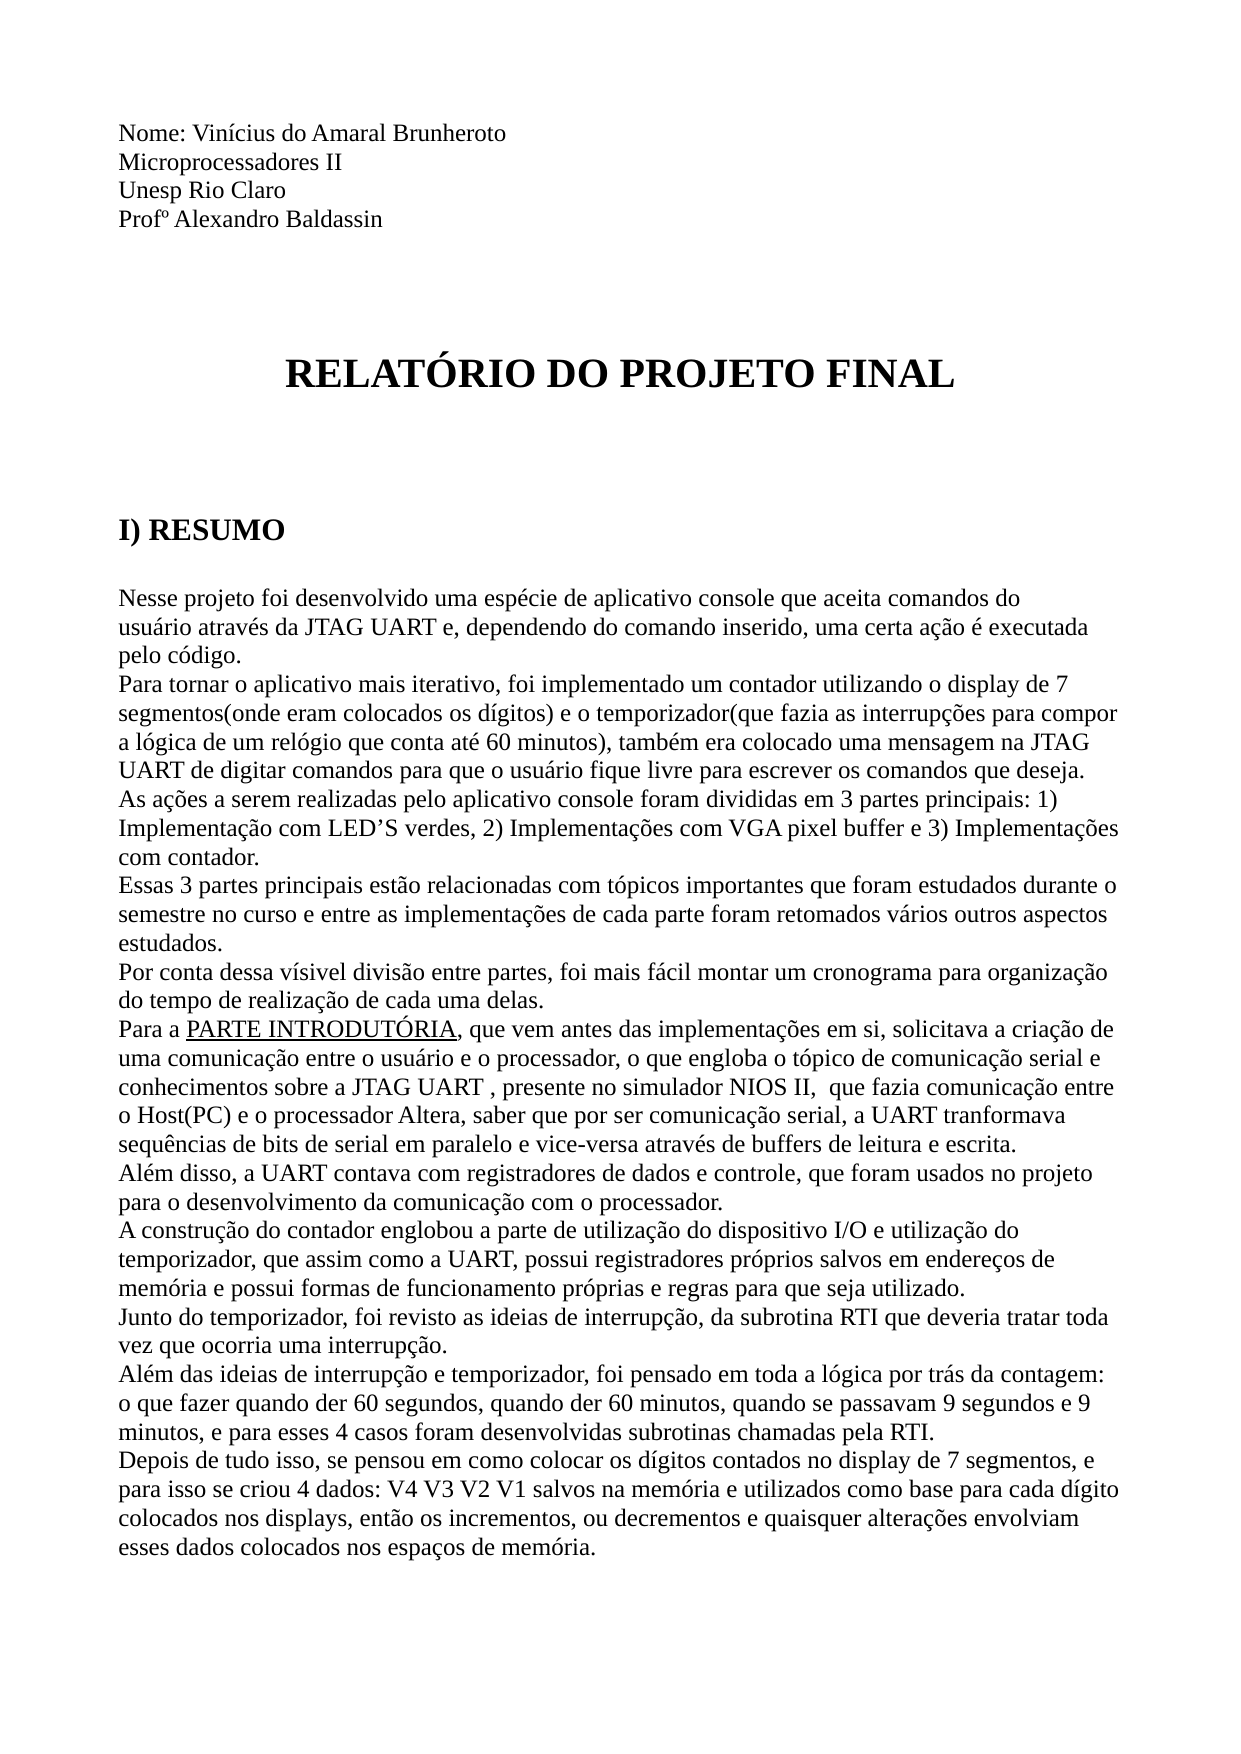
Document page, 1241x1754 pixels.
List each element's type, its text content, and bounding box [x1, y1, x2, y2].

text Junto do temporizador, foi revisto as ideias de interrupção, da subrotina RTI que deveria tratar toda vez que ocorria uma interrupção. [118, 1302, 1122, 1359]
text Microprocessadores II [118, 147, 1122, 176]
text Depois de tudo isso, se pensou em como colocar os dígitos contados no display de 7 segmentos, e para isso se criou 4 dados: V4 V3 V2 V1 salvos na memória e utilizados como base para cada dígito colocados nos displays, então os incrementos, ou decrementos e quaisquer alterações envolviam esses dados colocados nos espaços de memória. [118, 1445, 1122, 1560]
text A construção do contador englobou a parte de utilização do dispositivo I/O e utilização do temporizador, que assim como a UART, possui registradores próprios salvos em endereços de memória e possui formas de funcionamento próprias e regras para que seja utilizado. [118, 1215, 1122, 1302]
text Nesse projeto foi desenvolvido uma espécie de aplicativo console que aceita comandos do [118, 583, 1122, 612]
text Além disso, a UART contava com registradores de dados e controle, que foram usados no projeto para o desenvolvimento da comunicação com o processador. [118, 1158, 1122, 1215]
text Além das ideias de interrupção e temporizador, foi pensado em toda a lógica por trás da contagem: o que fazer quando der 60 segundos, quando der 60 minutos, quando se passavam 9 segundos e 9 minutos, e para esses 4 casos foram desenvolvidas subrotinas chamadas pela RTI. [118, 1359, 1122, 1445]
text usuário através da JTAG UART e, dependendo do comando inserido, uma certa ação é executada pelo código. [118, 612, 1122, 669]
text Para tornar o aplicativo mais iterativo, foi implementado um contador utilizando o display de 7 segmentos(onde eram colocados os dígitos) e o temporizador(que fazia as interrupções para compor a lógica de um relógio que conta até 60 minutos), também era colocado uma mensagem na JTAG UART de digitar comandos para que o usuário fique livre para escrever os comandos que deseja. [118, 669, 1122, 784]
text Para a PARTE INTRODUTÓRIA, que vem antes das implementações em si, solicitava a criação de uma comunicação entre o usuário e o processador, o que engloba o tópico de comunicação serial e conhecimentos sobre a JTAG UART , presente no simulador NIOS II, que fazia comunicação entre o Host(PC) e o processador Altera, saber que por ser comunicação serial, a UART tranformava sequências de bits de serial em paralelo e vice-versa através de buffers de leitura e escrita. [118, 1014, 1122, 1158]
text Nome: Vinícius do Amaral Brunheroto [118, 118, 1122, 147]
text As ações a serem realizadas pelo aplicativo console foram divididas em 3 partes principais: 1) Implementação com LED’S verdes, 2) Implementações com VGA pixel buffer e 3) Implementações com contador. [118, 784, 1122, 870]
text Essas 3 partes principais estão relacionadas com tópicos importantes que foram estudados durante o semestre no curso e entre as implementações de cada parte foram retomados vários outros aspectos estudados. [118, 870, 1122, 957]
text I) RESUMO [118, 511, 1122, 547]
text Por conta dessa vísivel divisão entre partes, foi mais fácil montar um cronograma para organização do tempo de realização de cada uma delas. [118, 957, 1122, 1014]
text Unesp Rio Claro [118, 176, 1122, 204]
text RELATÓRIO DO PROJETO FINAL [118, 348, 1122, 396]
text Profº Alexandro Baldassin [118, 204, 1122, 233]
